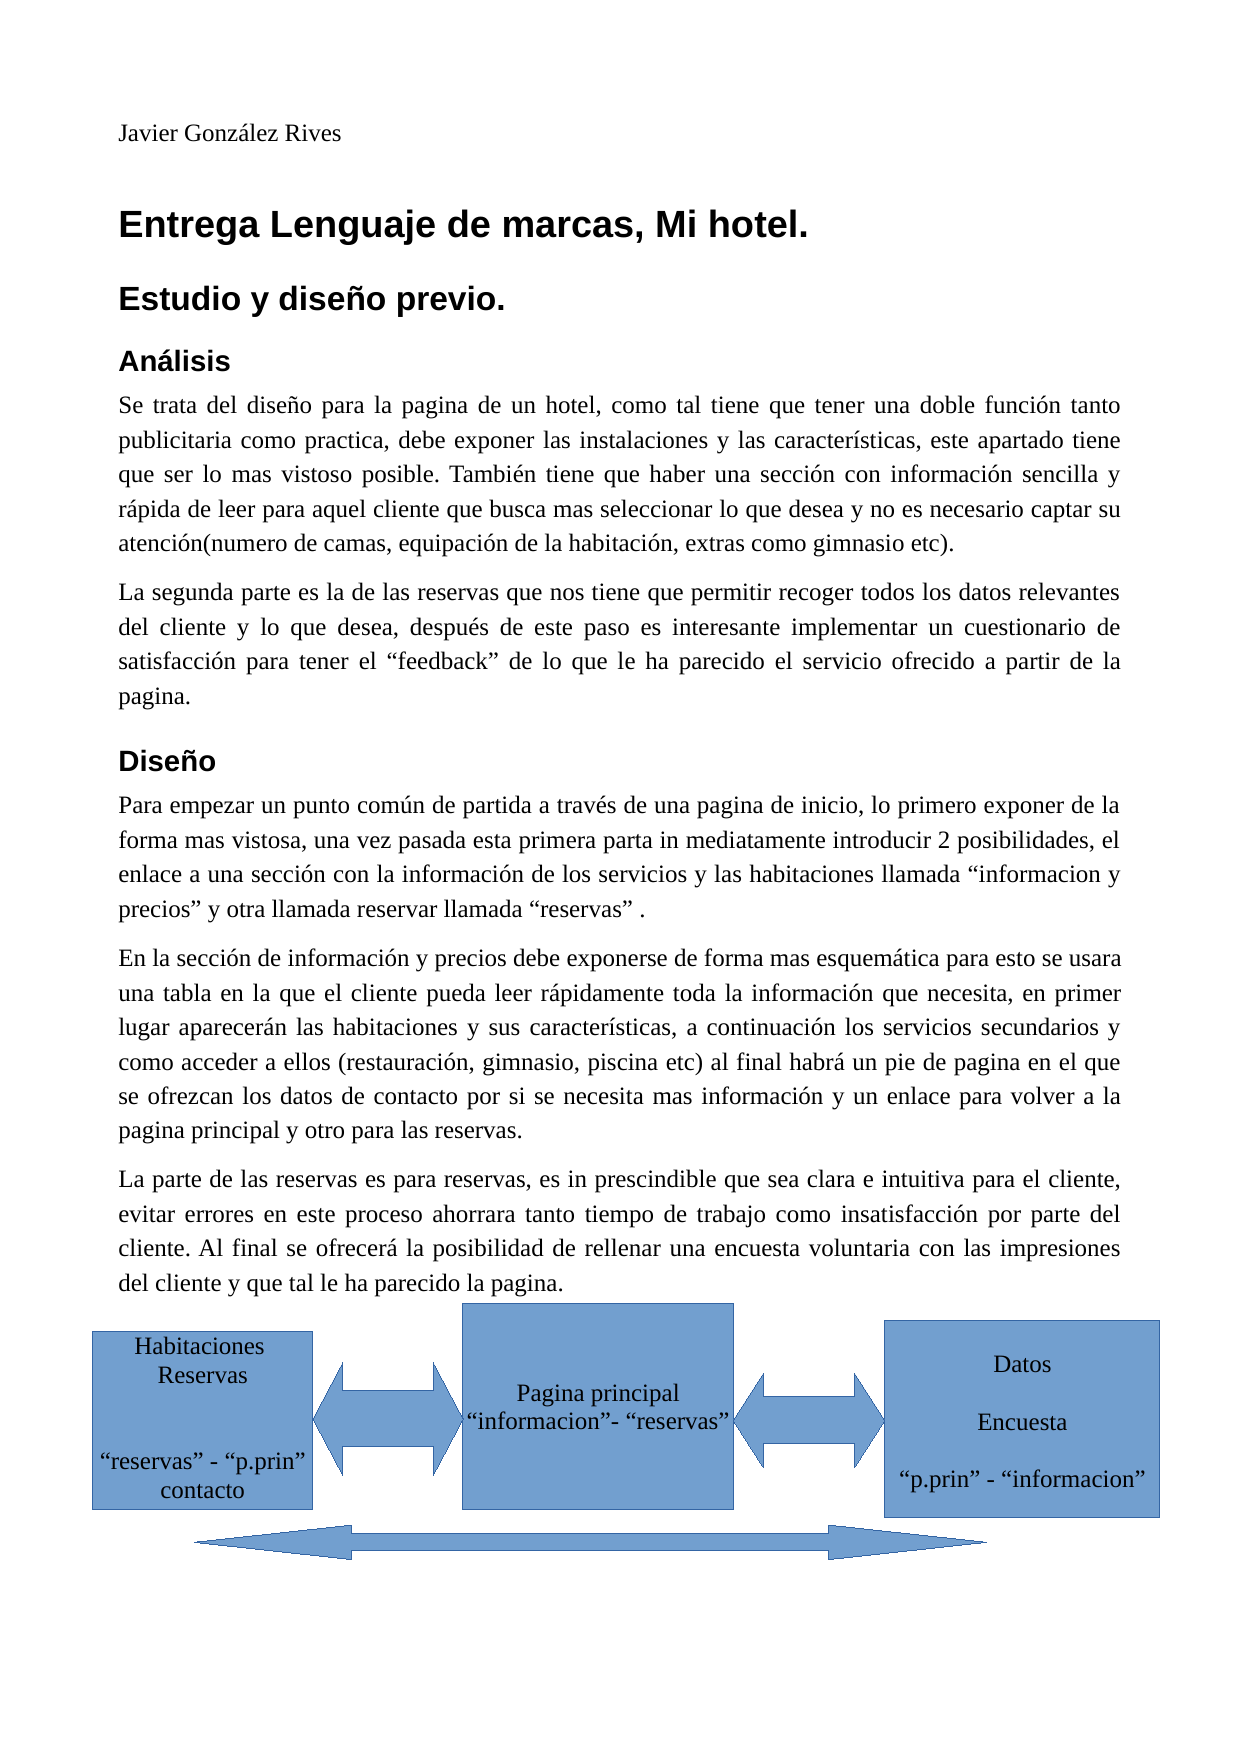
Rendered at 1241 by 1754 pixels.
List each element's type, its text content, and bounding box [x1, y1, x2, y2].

text Para empezar un punto común de partida a través de una pagina de inicio, lo primero exponer de la forma mas vistosa, una vez pasada esta primera parta in mediatamente introducir 2 posibilidades, el enlace a una sección con la información de los servicios y las habitaciones llamada “informacion y precios” y otra llamada reservar llamada “reservas” . [118, 791, 1122, 923]
subtitle Análisis [118, 344, 1122, 378]
text En la sección de información y precios debe exponerse de forma mas esquemática para esto se usara una tabla en la que el cliente pueda leer rápidamente toda la información que necesita, en primer lugar aparecerán las habitaciones y sus características, a continuación los servicios secundarios y como acceder a ellos (restauración, gimnasio, piscina etc) al final habrá un pie de pagina en el que se ofrezcan los datos de contacto por si se necesita mas información y un enlace para volver a la pagina principal y otro para las reservas. [118, 943, 1122, 1144]
text La parte de las reservas es para reservas, es in prescindible que sea clara e intuitiva para el cliente, evitar errores en este proceso ahorrara tanto tiempo de trabajo como insatisfacción por parte del cliente. Al final se ofrecerá la posibilidad de rellenar una encuesta voluntaria con las impresiones del cliente y que tal le ha parecido la pagina. [118, 1164, 1122, 1297]
subtitle Diseño [118, 744, 1122, 778]
subtitle Entrega Lenguaje de marcas, Mi hotel. [118, 201, 1122, 245]
text La segunda parte es la de las reservas que nos tiene que permitir recoger todos los datos relevantes del cliente y lo que desea, después de este paso es interesante implementar un cuestionario de satisfacción para tener el “feedback” de lo que le ha parecido el servicio ofrecido a partir de la pagina. [118, 577, 1122, 709]
subtitle Estudio y diseño previo. [118, 278, 1122, 317]
text Se trata del diseño para la pagina de un hotel, como tal tiene que tener una doble función tanto publicitaria como practica, debe exponer las instalaciones y las características, este apartado tiene que ser lo mas vistoso posible. También tiene que haber una sección con información sencilla y rápida de leer para aquel cliente que busca mas seleccionar lo que desea y no es necesario captar su atención(numero de camas, equipación de la habitación, extras como gimnasio etc). [118, 390, 1122, 557]
